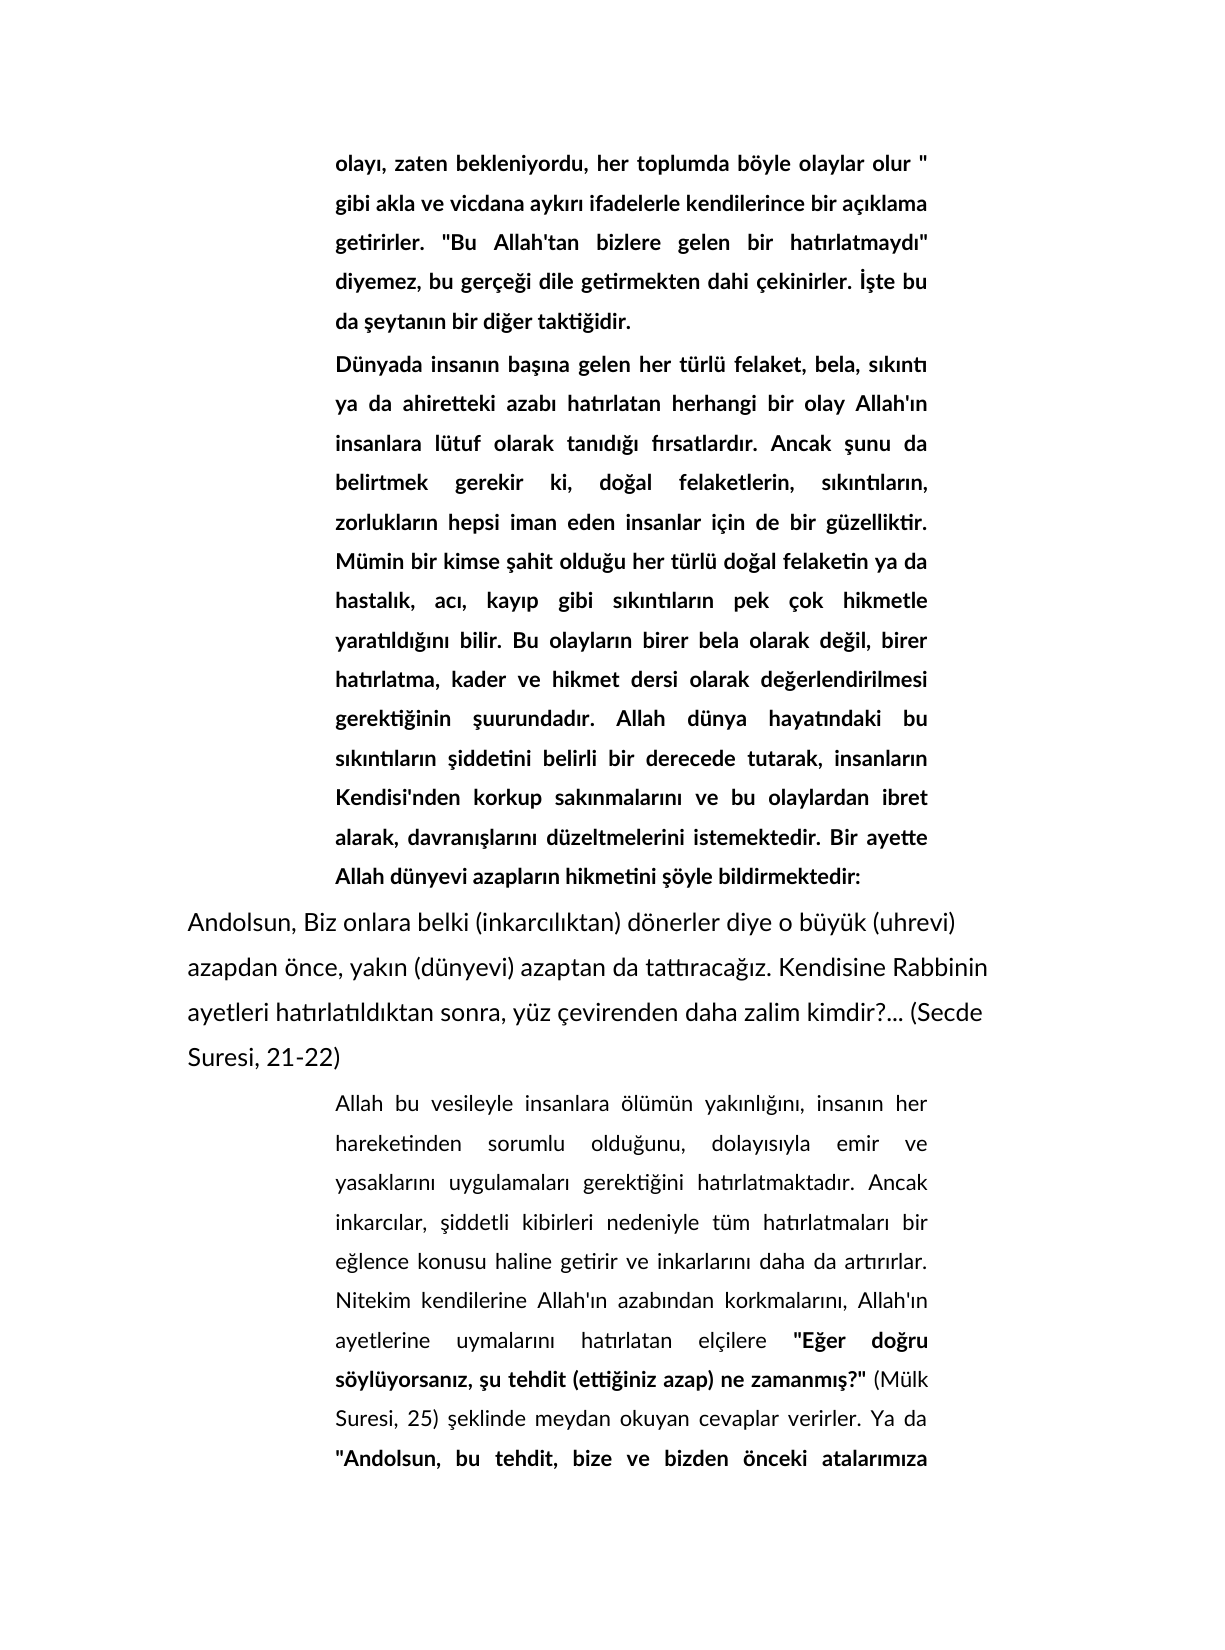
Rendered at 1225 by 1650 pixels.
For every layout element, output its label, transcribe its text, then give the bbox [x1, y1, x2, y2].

text Dünyada insanın başına gelen her türlü felaket, bela, sıkıntı ya da ahiretteki azabı hatırlatan herhangi bir olay Allah'ın insanlara lütuf olarak tanıdığı fırsatlardır. Ancak şunu da belirtmek gerekir ki, doğal felaketlerin, sıkıntıların, zorlukların hepsi iman eden insanlar için de bir güzelliktir. Mümin bir kimse şahit olduğu her türlü doğal felaketin ya da hastalık, acı, kayıp gibi sıkıntıların pek çok hikmetle yaratıldığını bilir. Bu olayların birer bela olarak değil, birer hatırlatma, kader ve hikmet dersi olarak değerlendirilmesi gerektiğinin şuurundadır. Allah dünya hayatındaki bu sıkıntıların şiddetini belirli bir derecede tutarak, insanların Kendisi'nden korkup sakınmalarını ve bu olaylardan ibret alarak, davranışlarını düzeltmelerini istemektedir. Bir ayette Allah dünyevi azapların hikmetini şöyle bildirmektedir: [335, 351, 928, 889]
text Andolsun, Biz onlara belki (inkarcılıktan) dönerler diye o büyük (uhrevi) azapdan önce, yakın (dünyevi) azaptan da tattıracağız. Kendisine Rabbinin ayetleri hatırlatıldıktan sonra, yüz çevirenden daha zalim kimdir?... (Secde Suresi, 21-22) [187, 906, 1037, 1071]
text Allah bu vesileyle insanlara ölümün yakınlığını, insanın her hareketinden sorumlu olduğunu, dolayısıyla emir ve yasaklarını uygulamaları gerektiğini hatırlatmaktadır. Ancak inkarcılar, şiddetli kibirleri nedeniyle tüm hatırlatmaları bir eğlence konusu haline getirir ve inkarlarını daha da artırırlar. Nitekim kendilerine Allah'ın azabından korkmalarını, Allah'ın ayetlerine uymalarını hatırlatan elçilere "Eğer doğru söylüyorsanız, şu tehdit (ettiğiniz azap) ne zamanmış?" (Mülk Suresi, 25) şeklinde meydan okuyan cevaplar verirler. Ya da "Andolsun, bu tehdit, bize ve bizden önceki atalarımıza [335, 1090, 928, 1471]
text olayı, zaten bekleniyordu, her toplumda böyle olaylar olur " gibi akla ve vicdana aykırı ifadelerle kendilerince bir açıklama getirirler. "Bu Allah'tan bizlere gelen bir hatırlatmaydı" diyemez, bu gerçeği dile getirmekten dahi çekinirler. İşte bu da şeytanın bir diğer taktiğidir. [335, 150, 928, 334]
